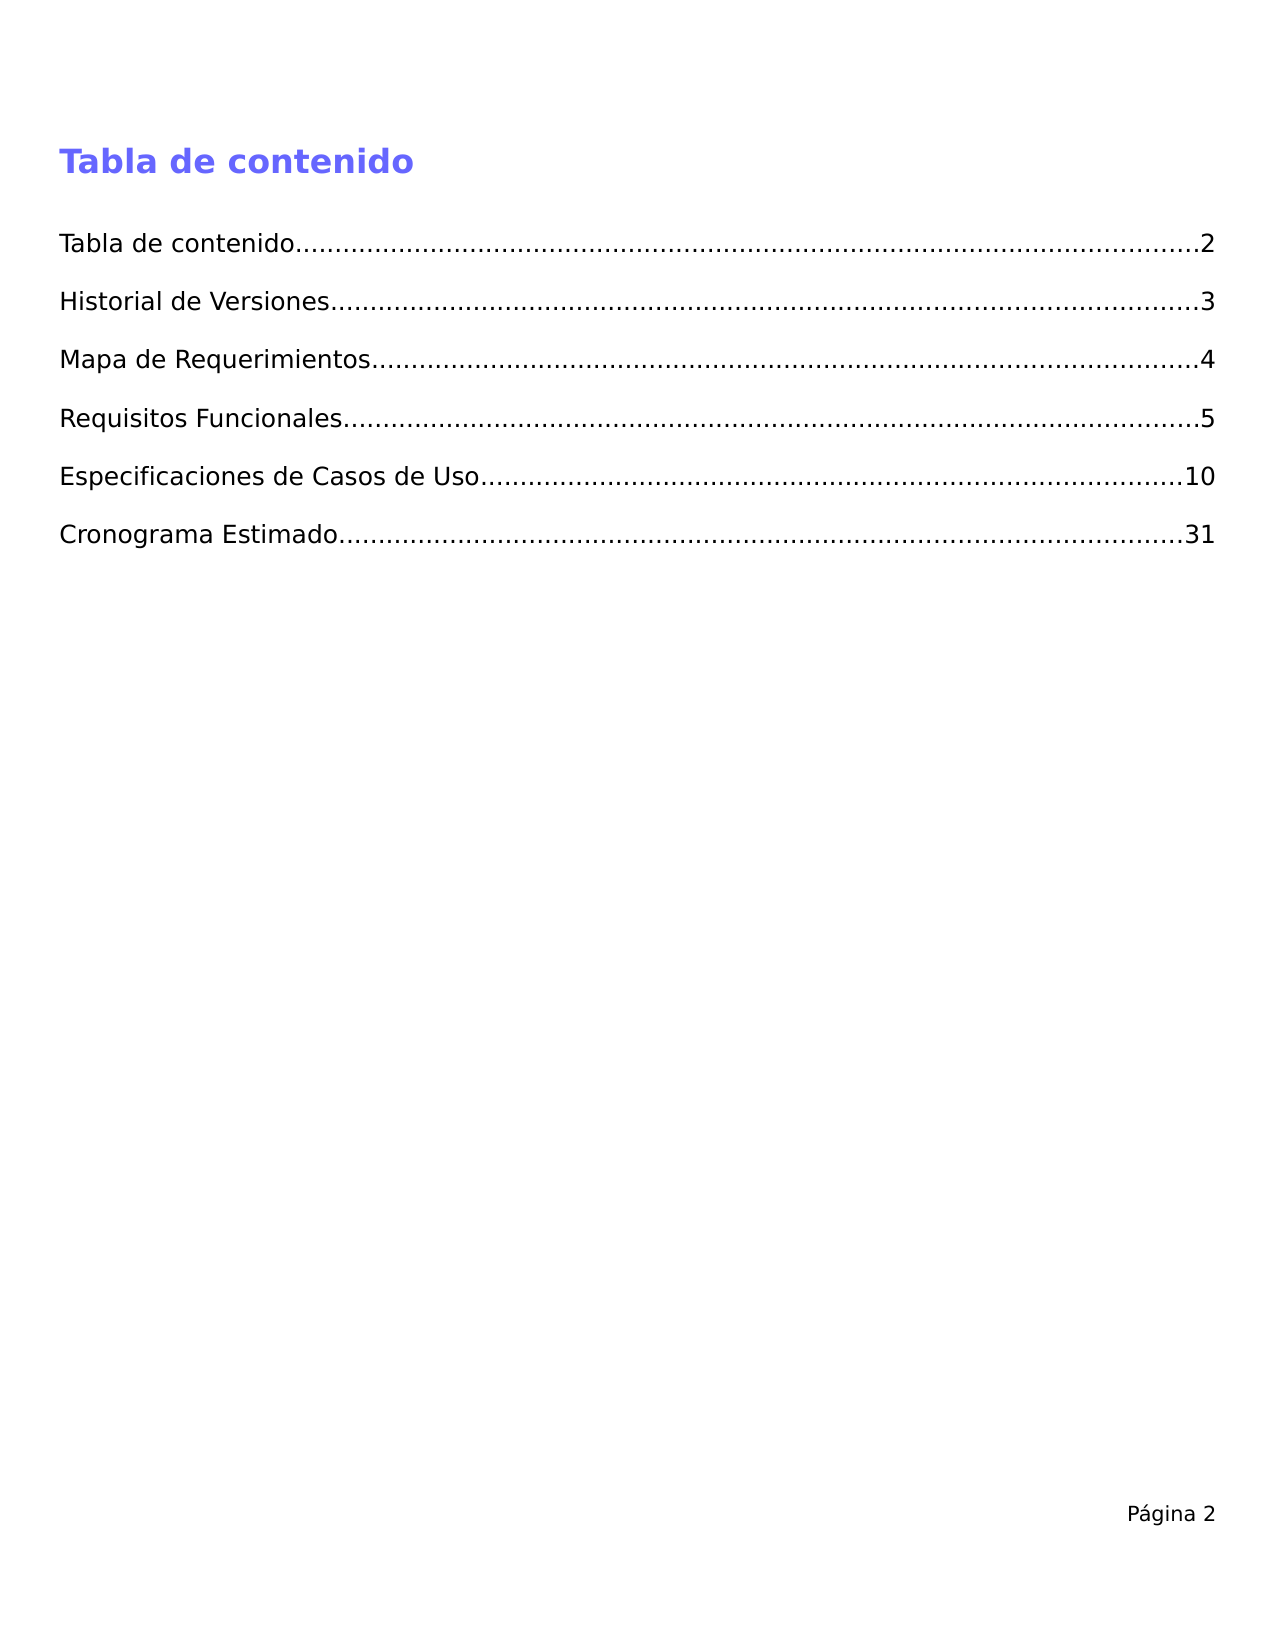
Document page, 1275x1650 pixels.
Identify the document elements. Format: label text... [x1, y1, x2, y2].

text Historial de Versiones 3 [59, 287, 1216, 317]
text Requisitos Funcionales 5 [59, 404, 1216, 433]
text Mapa de Requerimientos 4 [59, 346, 1216, 375]
text Tabla de contenido [59, 143, 1216, 182]
text Cronograma Estimado 31 [59, 521, 1216, 550]
text Especificaciones de Casos de Uso 10 [59, 462, 1216, 492]
text Tabla de contenido 2 [59, 229, 1216, 258]
